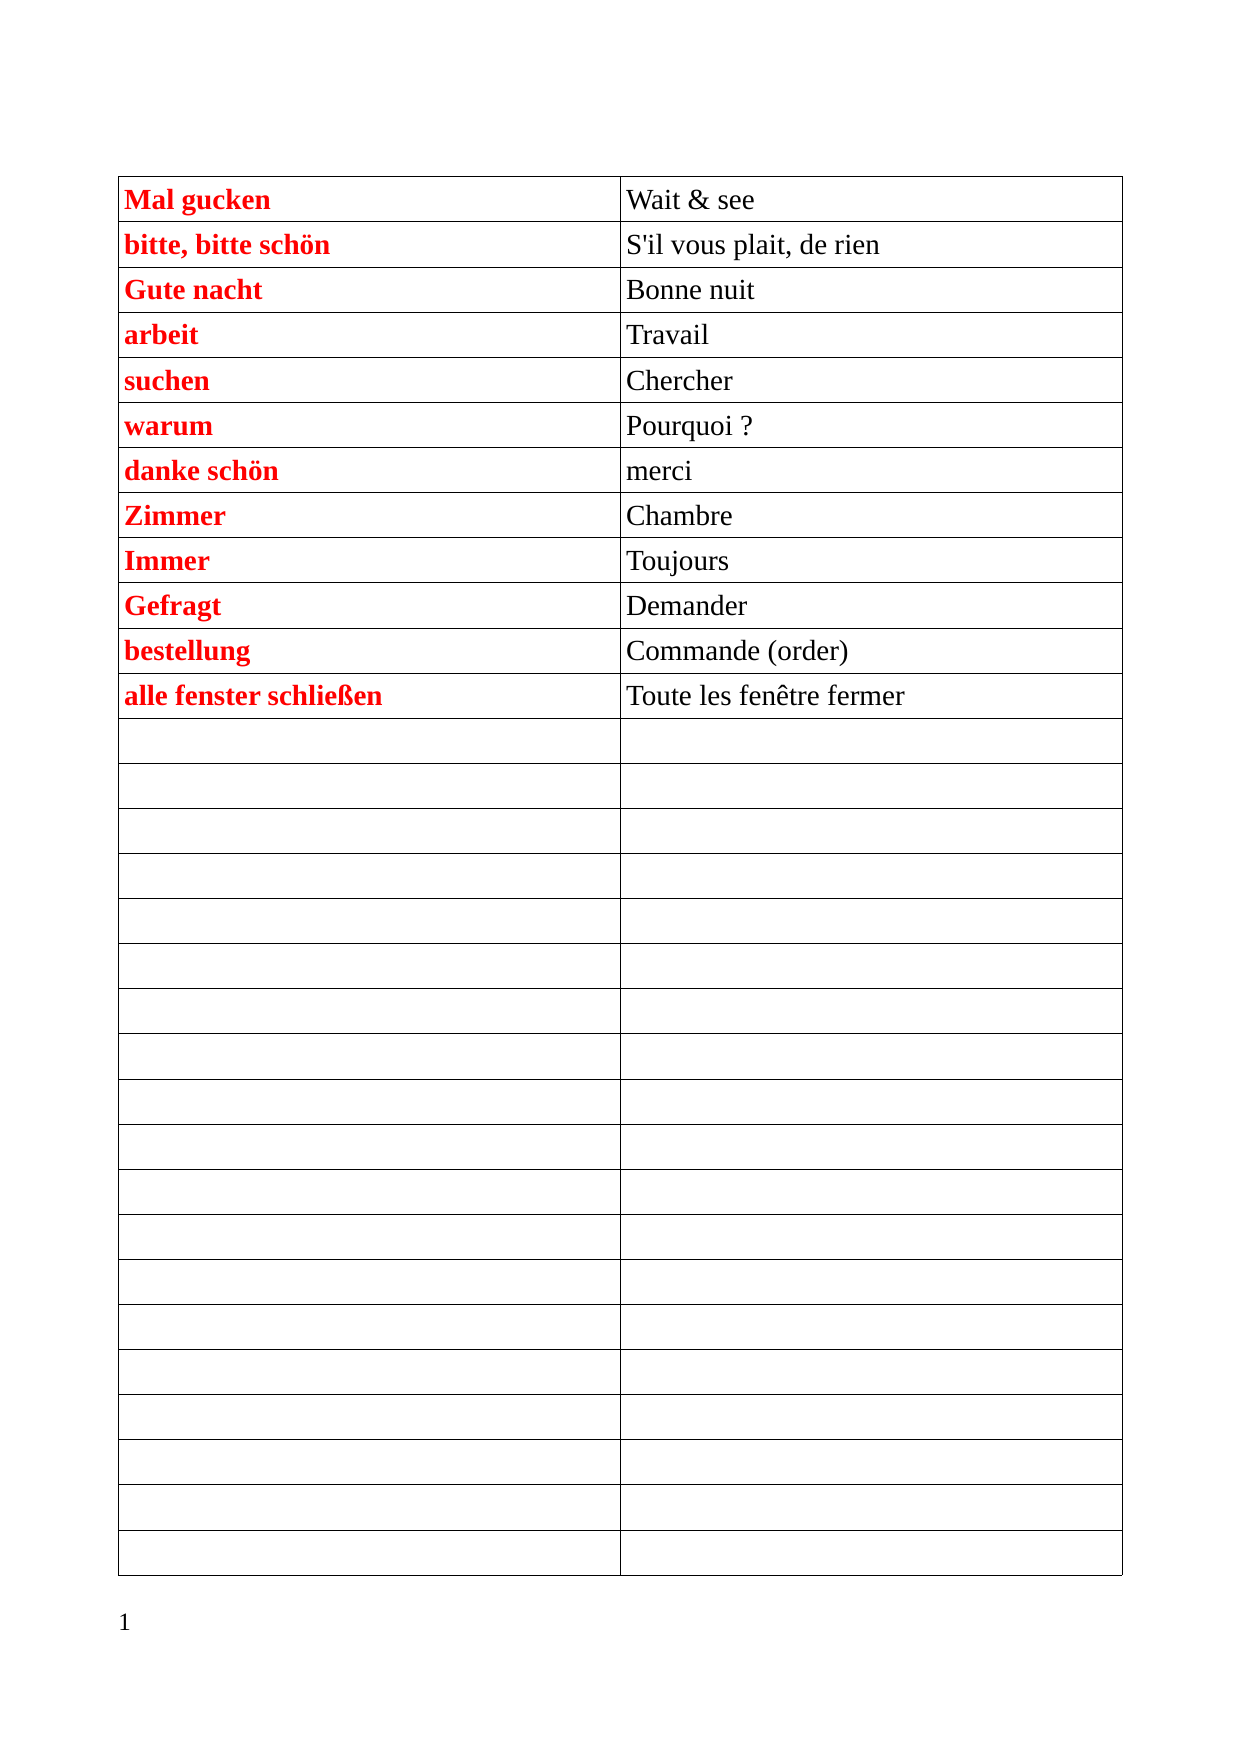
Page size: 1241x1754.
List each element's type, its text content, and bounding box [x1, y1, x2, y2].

table_cell Zimmer [119, 493, 620, 537]
table_cell [621, 719, 1122, 763]
table_cell [621, 1485, 1122, 1529]
table_cell merci [621, 448, 1122, 492]
table_cell [621, 764, 1122, 808]
table_cell [119, 1125, 620, 1169]
table_cell [621, 809, 1122, 853]
table_cell [119, 944, 620, 988]
table_cell [119, 1305, 620, 1349]
table_cell [119, 719, 620, 763]
table_cell Gefragt [119, 583, 620, 627]
table_cell [621, 1080, 1122, 1123]
table_cell [119, 1350, 620, 1394]
table_cell [119, 1440, 620, 1484]
table_cell [621, 1395, 1122, 1439]
table_cell Demander [621, 583, 1122, 627]
table_header Wait & see [621, 177, 1122, 221]
table_cell Toute les fenêtre fermer [621, 674, 1122, 718]
table_cell [621, 1440, 1122, 1484]
table_cell Commande (order) [621, 629, 1122, 672]
table_cell danke schön [119, 448, 620, 492]
table_cell [621, 944, 1122, 988]
table_cell [119, 1215, 620, 1259]
table_cell alle fenster schließen [119, 674, 620, 718]
table_cell [621, 854, 1122, 898]
table_cell Pourquoi ? [621, 403, 1122, 447]
table_cell Chambre [621, 493, 1122, 537]
table_cell [119, 899, 620, 943]
table_cell [621, 989, 1122, 1033]
table_cell [119, 1485, 620, 1529]
table_cell [119, 1170, 620, 1214]
table_cell [621, 1215, 1122, 1259]
table_cell [119, 764, 620, 808]
table_cell [621, 1034, 1122, 1078]
table_cell [119, 854, 620, 898]
table_cell arbeit [119, 313, 620, 357]
table_cell [119, 1531, 620, 1574]
table_cell Chercher [621, 358, 1122, 402]
table_cell Travail [621, 313, 1122, 357]
table_cell [119, 1080, 620, 1123]
table_cell [621, 1125, 1122, 1169]
table_cell [621, 1260, 1122, 1304]
table_cell [621, 1305, 1122, 1349]
table_cell S'il vous plait, de rien [621, 222, 1122, 267]
table_header Mal gucken [119, 177, 620, 221]
table_cell [621, 1170, 1122, 1214]
table_cell warum [119, 403, 620, 447]
table_cell [119, 1034, 620, 1078]
table_cell suchen [119, 358, 620, 402]
table_cell [119, 1395, 620, 1439]
table_cell bestellung [119, 629, 620, 672]
table_cell [621, 899, 1122, 943]
table_cell [119, 1260, 620, 1304]
table_cell [119, 809, 620, 853]
table_cell bitte, bitte schön [119, 222, 620, 267]
table_cell Gute nacht [119, 268, 620, 312]
table_cell [119, 989, 620, 1033]
table_cell Bonne nuit [621, 268, 1122, 312]
table_cell Toujours [621, 538, 1122, 582]
table_cell [621, 1531, 1122, 1574]
table_cell Immer [119, 538, 620, 582]
table_cell [621, 1350, 1122, 1394]
